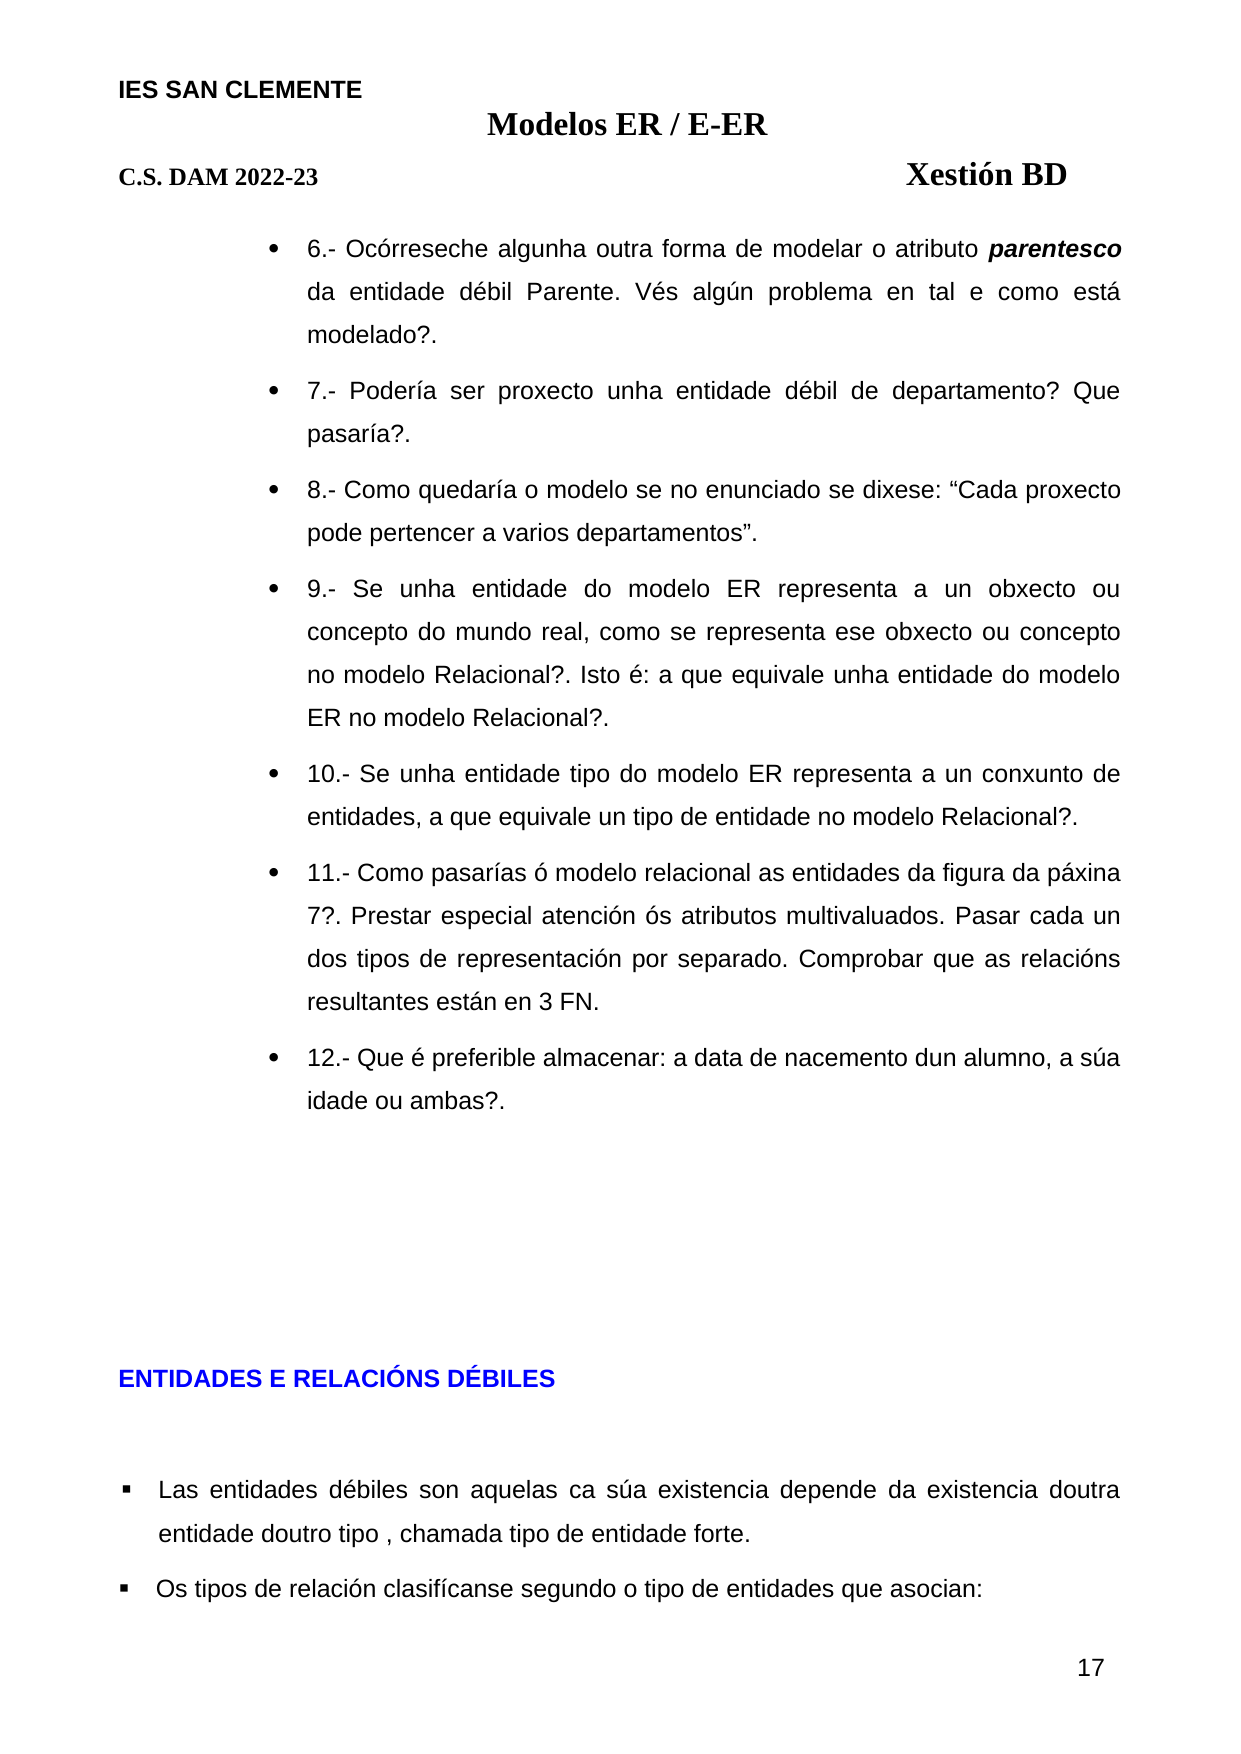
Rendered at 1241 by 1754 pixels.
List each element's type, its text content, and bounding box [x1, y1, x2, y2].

list 8.- Como quedaría o modelo se no enunciado se dixese: “Cada proxecto pode pertencer a varios departamentos”. [269, 475, 1122, 547]
list 11.- Como pasarías ó modelo relacional as entidades da figura da páxina 7?. Prestar especial atención ós atributos multivaluados. Pasar cada un dos tipos de representación por separado. Comprobar que as relacións resultantes están en 3 FN. [269, 858, 1122, 1016]
text ENTIDADES E RELACIÓNS DÉBILES [118, 1364, 1122, 1393]
list Os tipos de relación clasifícanse segundo o tipo de entidades que asocian: [118, 1574, 1122, 1603]
list 9.- Se unha entidade do modelo ER representa a un obxecto ou concepto do mundo real, como se representa ese obxecto ou concepto no modelo Relacional?. Isto é: a que equivale unha entidade do modelo ER no modelo Relacional?. [269, 574, 1122, 732]
list 7.- Podería ser proxecto unha entidade débil de departamento? Que pasaría?. [269, 376, 1122, 448]
list 10.- Se unha entidade tipo do modelo ER representa a un conxunto de entidades, a que equivale un tipo de entidade no modelo Relacional?. [269, 759, 1122, 831]
list Las entidades débiles son aquelas ca súa existencia depende da existencia doutra entidade doutro tipo , chamada tipo de entidade forte. [121, 1476, 1122, 1547]
list 6.- Ocórreseche algunha outra forma de modelar o atributo parentesco da entidade débil Parente. Vés algún problema en tal e como está modelado?. [269, 234, 1122, 349]
list 12.- Que é preferible almacenar: a data de nacemento dun alumno, a súa idade ou ambas?. [269, 1043, 1122, 1115]
